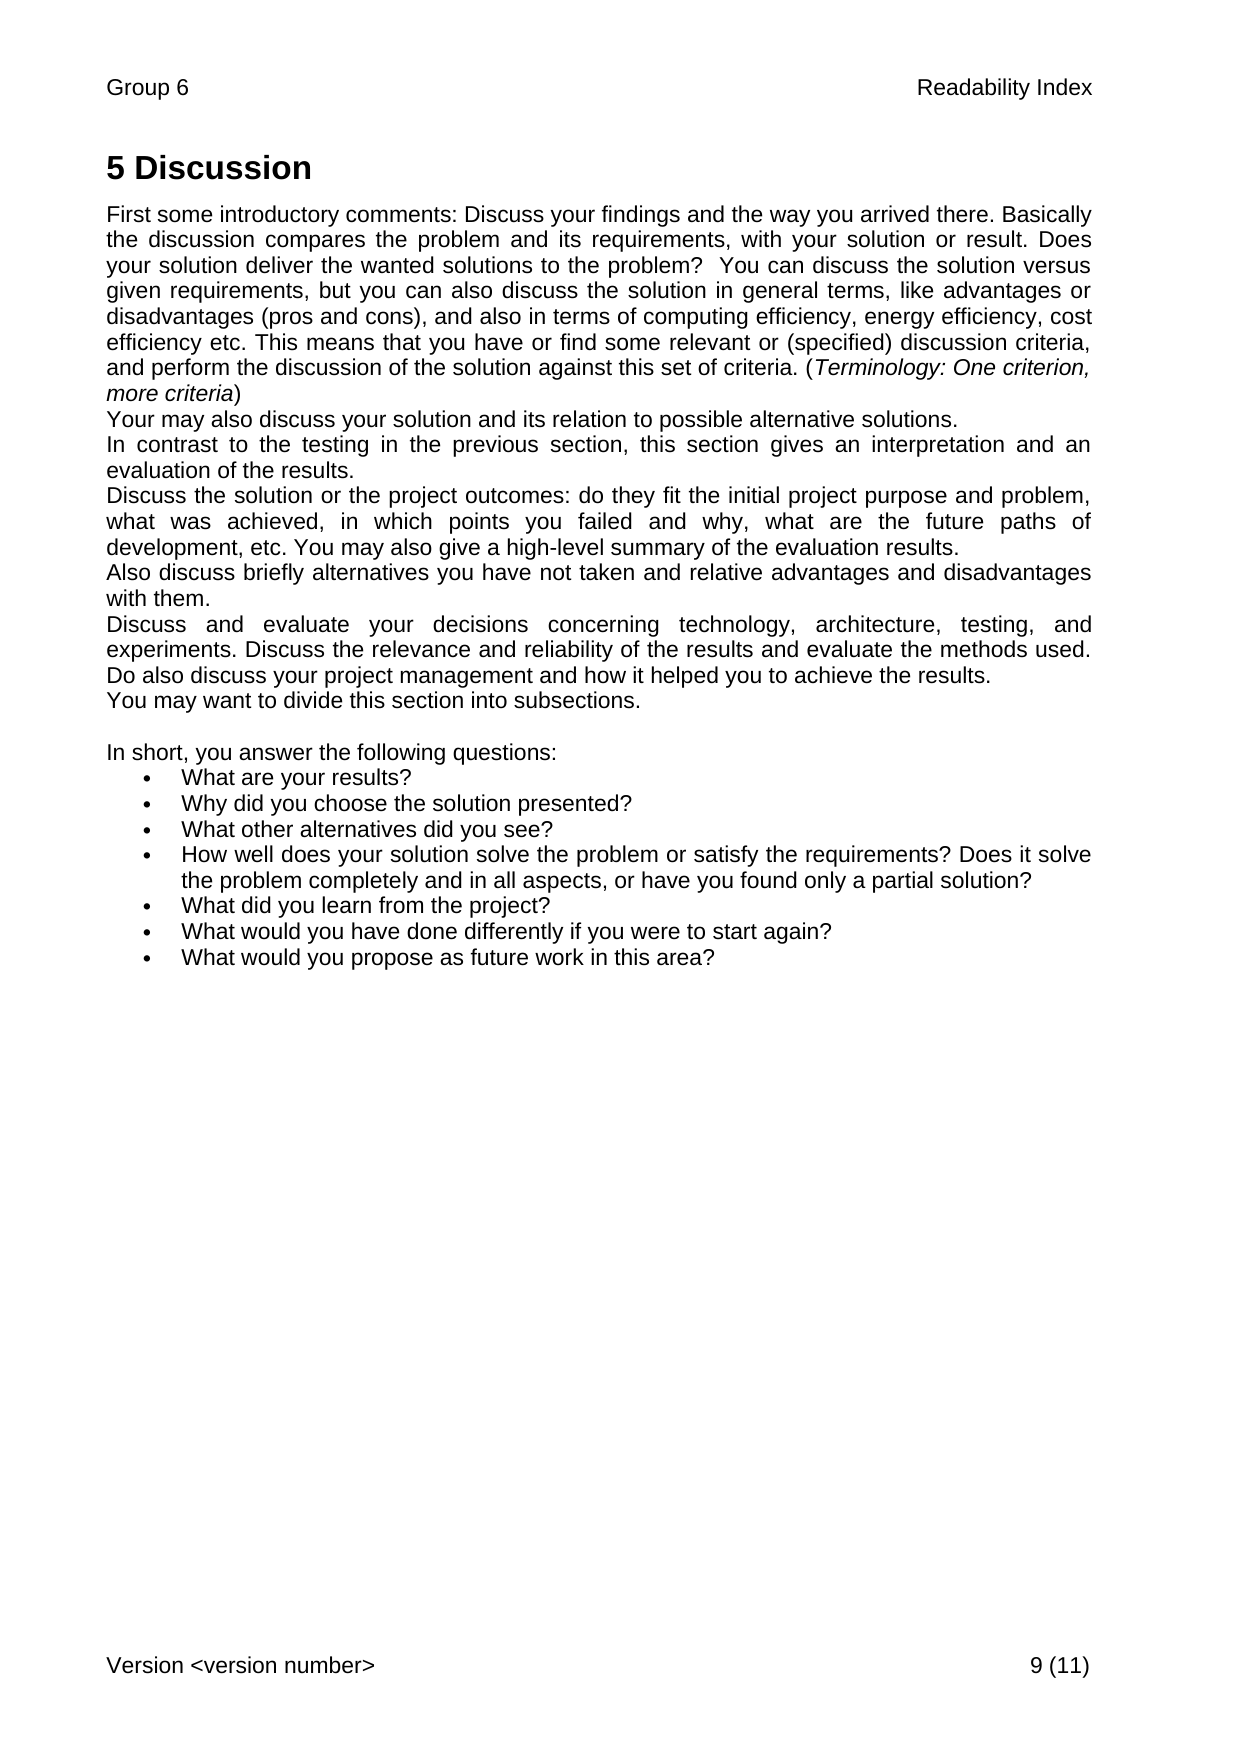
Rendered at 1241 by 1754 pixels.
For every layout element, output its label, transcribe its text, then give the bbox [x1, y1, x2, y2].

text In short, you answer the following questions: [106, 739, 1092, 765]
list Why did you choose the solution presented? [144, 791, 1092, 816]
subtitle Discussion [106, 149, 1092, 186]
text You may want to divide this section into subsections. [106, 688, 1092, 714]
text In contrast to the testing in the previous section, this section gives an interpretation and an evaluation of the results. [106, 432, 1092, 483]
text Also discuss briefly alternatives you have not taken and relative advantages and disadvantages with them. [106, 560, 1092, 611]
text Discuss the solution or the project outcomes: do they fit the initial project purpose and problem, what was achieved, in which points you failed and why, what are the future paths of development, etc. You may also give a high-level summary of the evaluation results. [106, 483, 1092, 560]
text First some introductory comments: Discuss your findings and the way you arrived there. Basically the discussion compares the problem and its requirements, with your solution or result. Does your solution deliver the wanted solutions to the problem? You can discuss the solution versus given requirements, but you can also discuss the solution in general terms, like advantages or disadvantages (pros and cons), and also in terms of computing efficiency, energy efficiency, cost efficiency etc. This means that you have or find some relevant or (specified) discussion criteria, and perform the discussion of the solution against this set of criteria. (Terminology: One criterion, more criteria) [106, 201, 1092, 406]
text Your may also discuss your solution and its relation to possible alternative solutions. [106, 406, 1092, 432]
text Discuss and evaluate your decisions concerning technology, architecture, testing, and experiments. Discuss the relevance and reliability of the results and evaluate the methods used. Do also discuss your project management and how it helped you to achieve the results. [106, 611, 1092, 688]
list What would you have done differently if you were to start again? [144, 919, 1092, 944]
list What other alternatives did you see? [144, 816, 1092, 842]
list What did you learn from the project? [144, 893, 1092, 919]
list How well does your solution solve the problem or satisfy the requirements? Does it solve the problem completely and in all aspects, or have you found only a partial solution? [144, 842, 1092, 893]
list What are your results? [144, 765, 1092, 791]
list What would you propose as future work in this area? [144, 944, 1092, 970]
